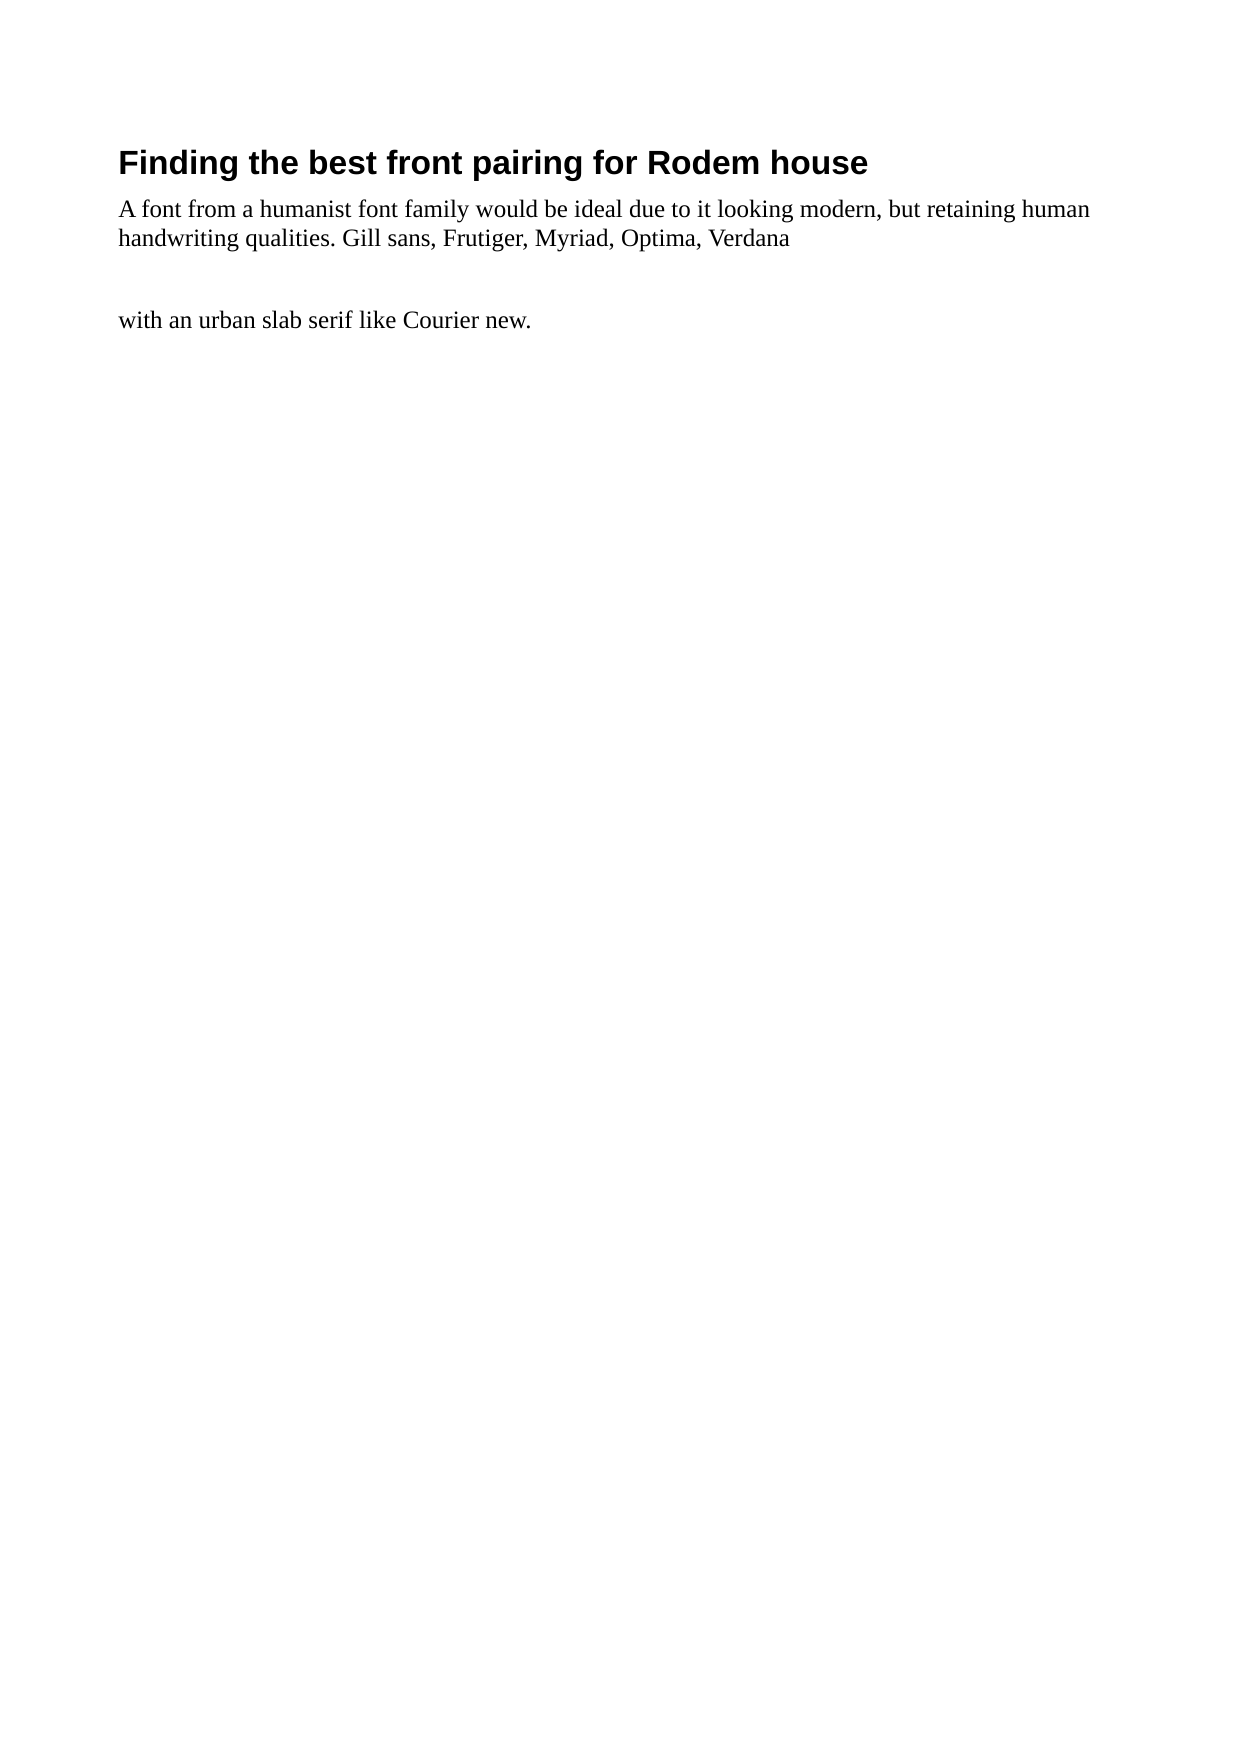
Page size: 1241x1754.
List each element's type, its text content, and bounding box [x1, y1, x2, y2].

text with an urban slab serif like Courier new. [118, 306, 1122, 334]
text A font from a humanist font family would be ideal due to it looking modern, but retaining human handwriting qualities. Gill sans, Frutiger, Myriad, Optima, Verdana [118, 194, 1122, 252]
subtitle Finding the best front pairing for Rodem house [118, 143, 1122, 182]
